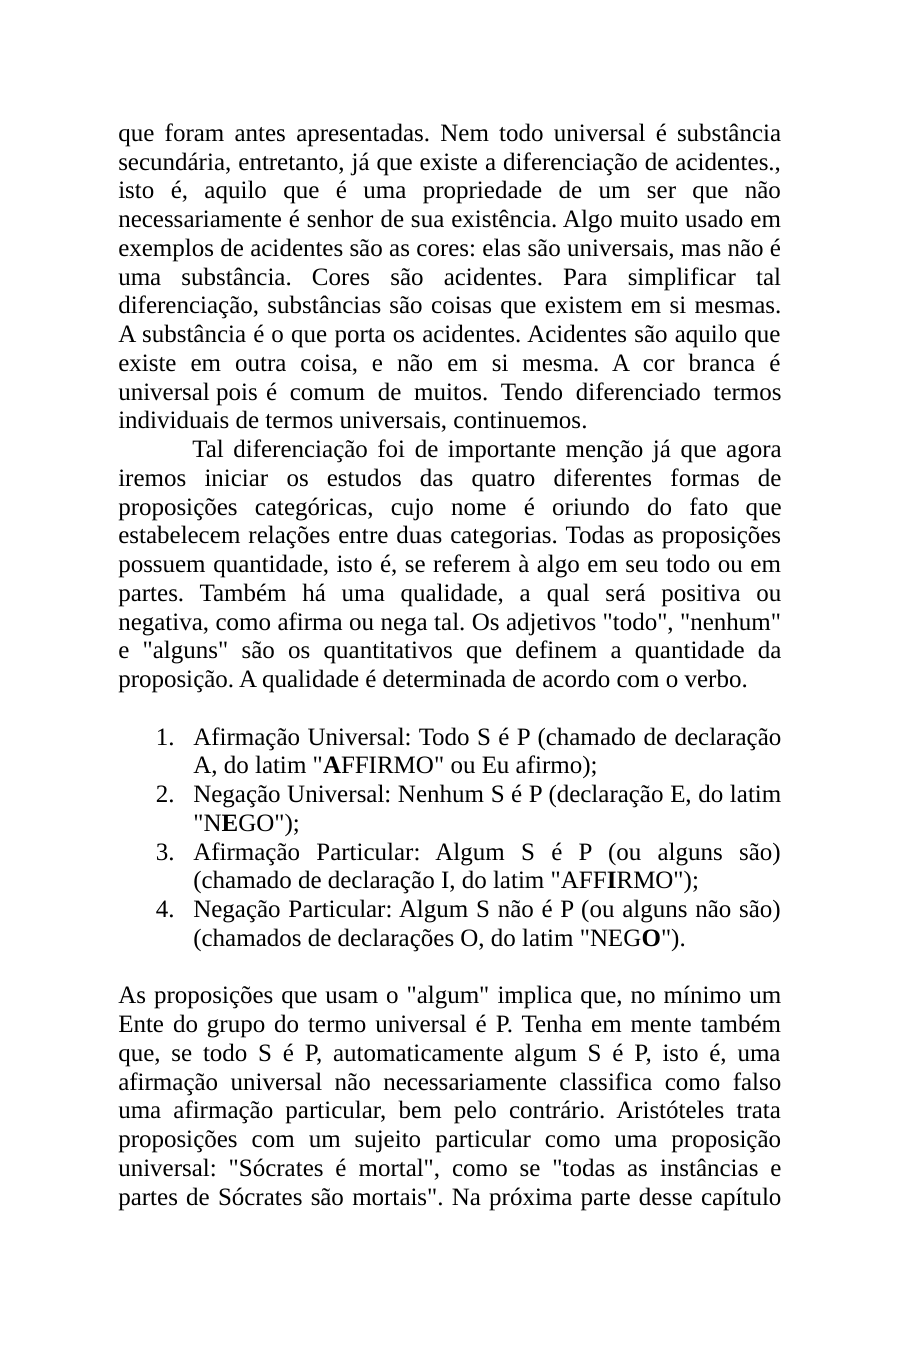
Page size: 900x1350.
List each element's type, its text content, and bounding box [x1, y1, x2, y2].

text As proposições que usam o "algum" implica que, no mínimo um Ente do grupo do termo universal é P. Tenha em mente também que, se todo S é P, automaticamente algum S é P, isto é, uma afirmação universal não necessariamente classifica como falso uma afirmação particular, bem pelo contrário. Aristóteles trata proposições com um sujeito particular como uma proposição universal: "Sócrates é mortal", como se "todas as instâncias e partes de Sócrates são mortais". Na próxima parte desse capítulo [118, 981, 782, 1211]
list Negação Universal: Nenhum S é P (declaração E, do latim "NEGO"); [156, 779, 782, 837]
list Afirmação Universal: Todo S é P (chamado de declaração A, do latim "AFFIRMO" ou Eu afirmo); [156, 722, 782, 779]
text que foram antes apresentadas. Nem todo universal é substância secundária, entretanto, já que existe a diferenciação de acidentes., isto é, aquilo que é uma propriedade de um ser que não necessariamente é senhor de sua existência. Algo muito usado em exemplos de acidentes são as cores: elas são universais, mas não é uma substância. Cores são acidentes. Para simplificar tal diferenciação, substâncias são coisas que existem em si mesmas. A substância é o que porta os acidentes. Acidentes são aquilo que existe em outra coisa, e não em si mesma. A cor branca é universal pois é comum de muitos. Tendo diferenciado termos individuais de termos universais, continuemos. [118, 118, 782, 434]
list Afirmação Particular: Algum S é P (ou alguns são) (chamado de declaração I, do latim "AFFIRMO"); [156, 837, 782, 894]
text Tal diferenciação foi de importante menção já que agora iremos iniciar os estudos das quatro diferentes formas de proposições categóricas, cujo nome é oriundo do fato que estabelecem relações entre duas categorias. Todas as proposições possuem quantidade, isto é, se referem à algo em seu todo ou em partes. Também há uma qualidade, a qual será positiva ou negativa, como afirma ou nega tal. Os adjetivos "todo", "nenhum" e "alguns" são os quantitativos que definem a quantidade da proposição. A qualidade é determinada de acordo com o verbo. [118, 434, 782, 693]
list Negação Particular: Algum S não é P (ou alguns não são) (chamados de declarações O, do latim "NEGO"). [156, 894, 782, 952]
